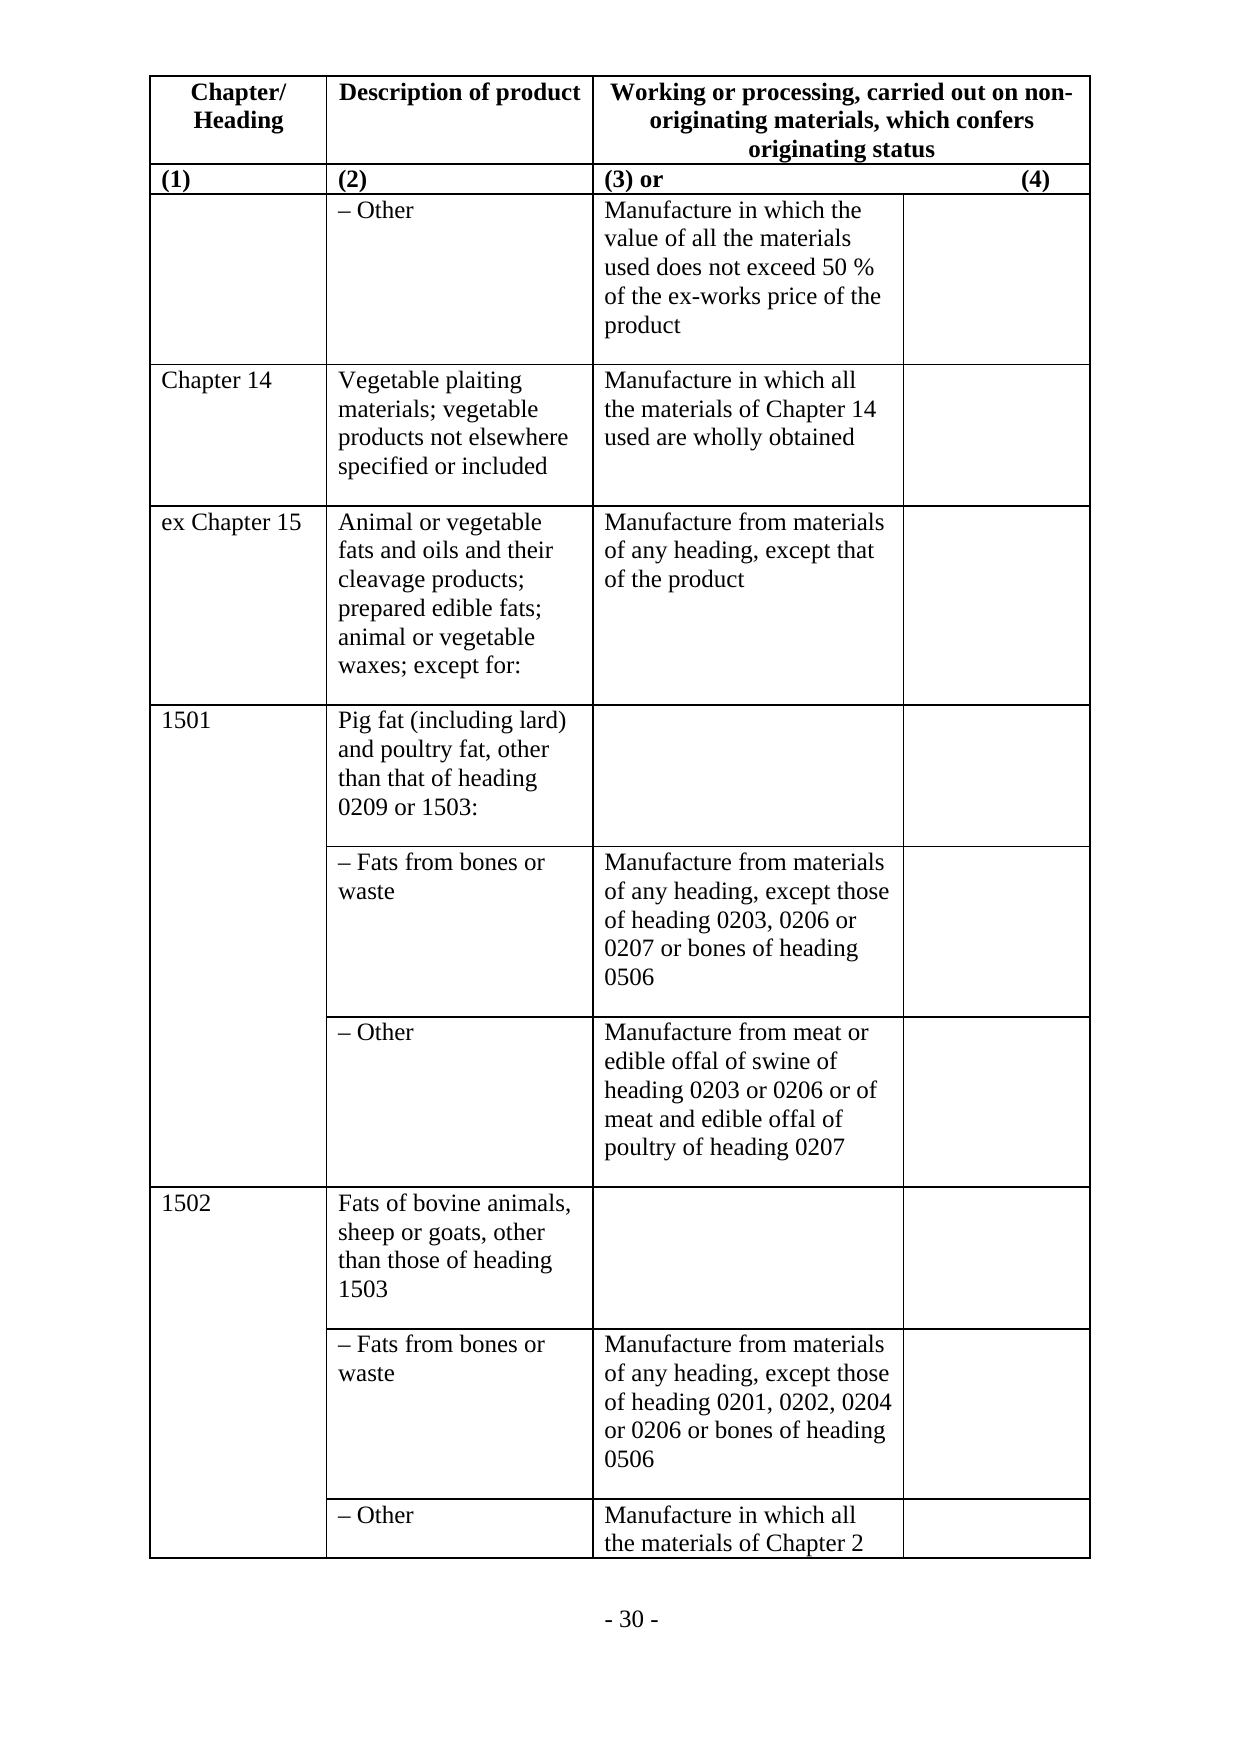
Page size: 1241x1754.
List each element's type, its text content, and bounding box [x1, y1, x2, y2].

table_cell [904, 1330, 1089, 1498]
table_cell [151, 1498, 326, 1557]
table_cell [594, 1188, 903, 1328]
table_cell [151, 1016, 326, 1186]
table_cell ex Chapter 15 [151, 507, 326, 704]
table_cell Manufacture from materials of any heading, except those of heading 0203, 0206 or 0207 or bones of heading 0506 [594, 847, 903, 1016]
table_cell Vegetable plaiting materials; vegetable products not elsewhere specified or included [327, 365, 592, 505]
table_cell [151, 195, 326, 363]
table_cell – Other [327, 195, 592, 363]
table_cell 1501 [151, 706, 326, 846]
table_cell – Other [327, 1500, 592, 1557]
table_cell [904, 507, 1089, 704]
table_cell [904, 1188, 1089, 1328]
table_cell [904, 365, 1089, 505]
table_cell Pig fat (including lard) and poultry fat, other than that of heading 0209 or 1503: [327, 706, 592, 846]
table_cell [904, 195, 1089, 363]
table_cell [904, 706, 1089, 846]
table_cell [904, 1018, 1089, 1186]
table_cell [151, 846, 326, 1016]
table_cell Manufacture from materials of any heading, except those of heading 0201, 0202, 0204 or 0206 or bones of heading 0506 [594, 1330, 903, 1498]
table_cell – Other [327, 1018, 592, 1186]
table_cell (3) or (4) [594, 165, 1089, 193]
table_cell Manufacture in which all the materials of Chapter 2 [594, 1500, 903, 1557]
table_header Working or processing, carried out on non-originating materials, which confers originating status [594, 77, 1089, 163]
table_cell Chapter 14 [151, 365, 326, 505]
table_header Chapter/Heading [151, 77, 326, 163]
table_cell – Fats from bones or waste [327, 847, 592, 1016]
table_cell Manufacture in which all the materials of Chapter 14 used are wholly obtained [594, 365, 903, 505]
table_cell Manufacture from meat or edible offal of swine of heading 0203 or 0206 or of meat and edible offal of poultry of heading 0207 [594, 1018, 903, 1186]
table_header Description of product [327, 77, 592, 163]
table_cell – Fats from bones or waste [327, 1330, 592, 1498]
table_cell [904, 1500, 1089, 1557]
table_cell Manufacture in which the value of all the materials used does not exceed 50 % of the ex-works price of the product [594, 195, 903, 363]
table_cell (2) [327, 165, 592, 193]
table_cell Manufacture from materials of any heading, except that of the product [594, 507, 903, 704]
table_cell Fats of bovine animals, sheep or goats, other than those of heading 1503 [327, 1188, 592, 1328]
table_cell [904, 847, 1089, 1016]
table_cell (1) [151, 165, 326, 193]
table_cell Animal or vegetable fats and oils and their cleavage products; prepared edible fats; animal or vegetable waxes; except for: [327, 507, 592, 704]
table_cell [594, 706, 903, 846]
table_cell 1502 [151, 1188, 326, 1328]
table_cell [151, 1328, 326, 1498]
